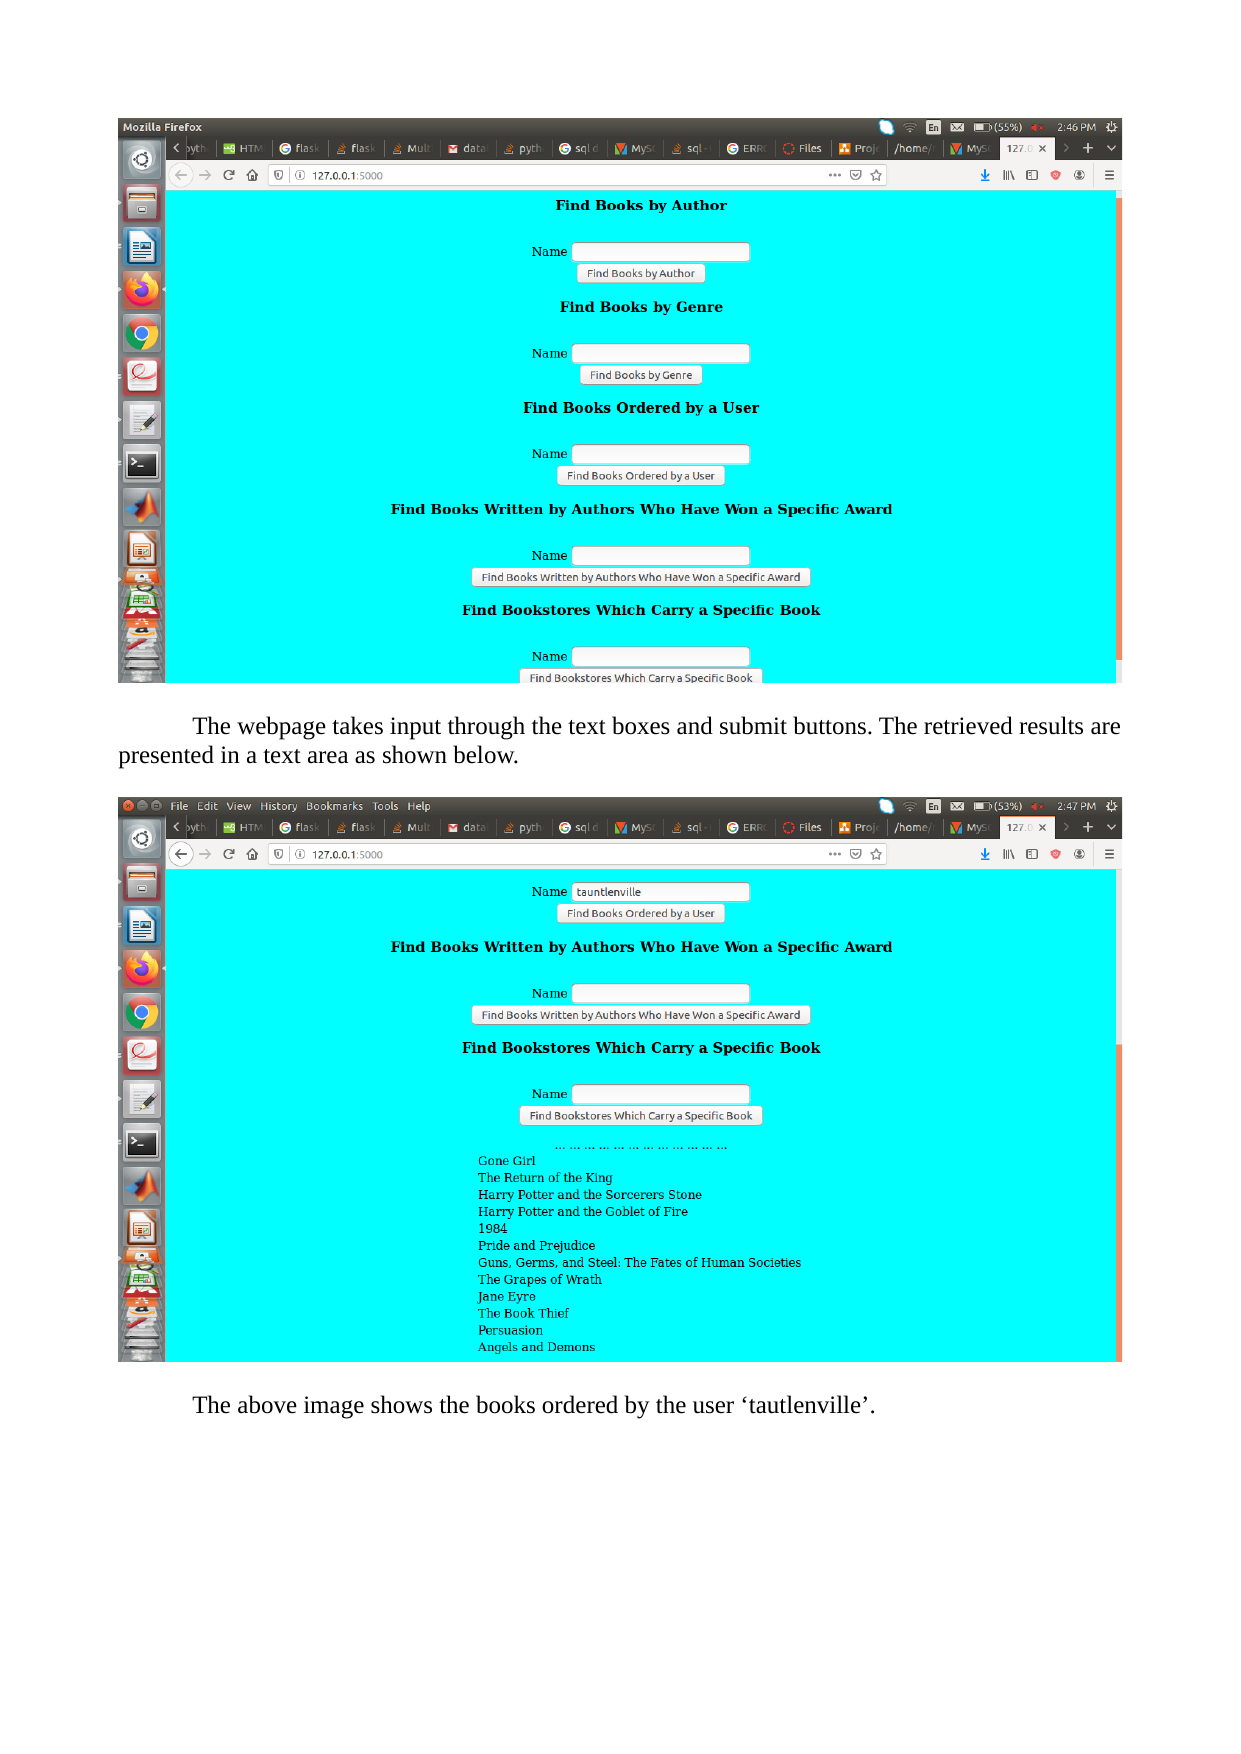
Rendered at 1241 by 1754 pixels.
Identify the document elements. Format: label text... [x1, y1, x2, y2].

picture [118, 118, 1123, 683]
text The webpage takes input through the text boxes and submit buttons. The retrieved results are presented in a text area as shown below. [118, 711, 1122, 769]
picture [118, 797, 1123, 1362]
text The above image shows the books ordered by the user ‘tautlenville’. [118, 1391, 1122, 1419]
